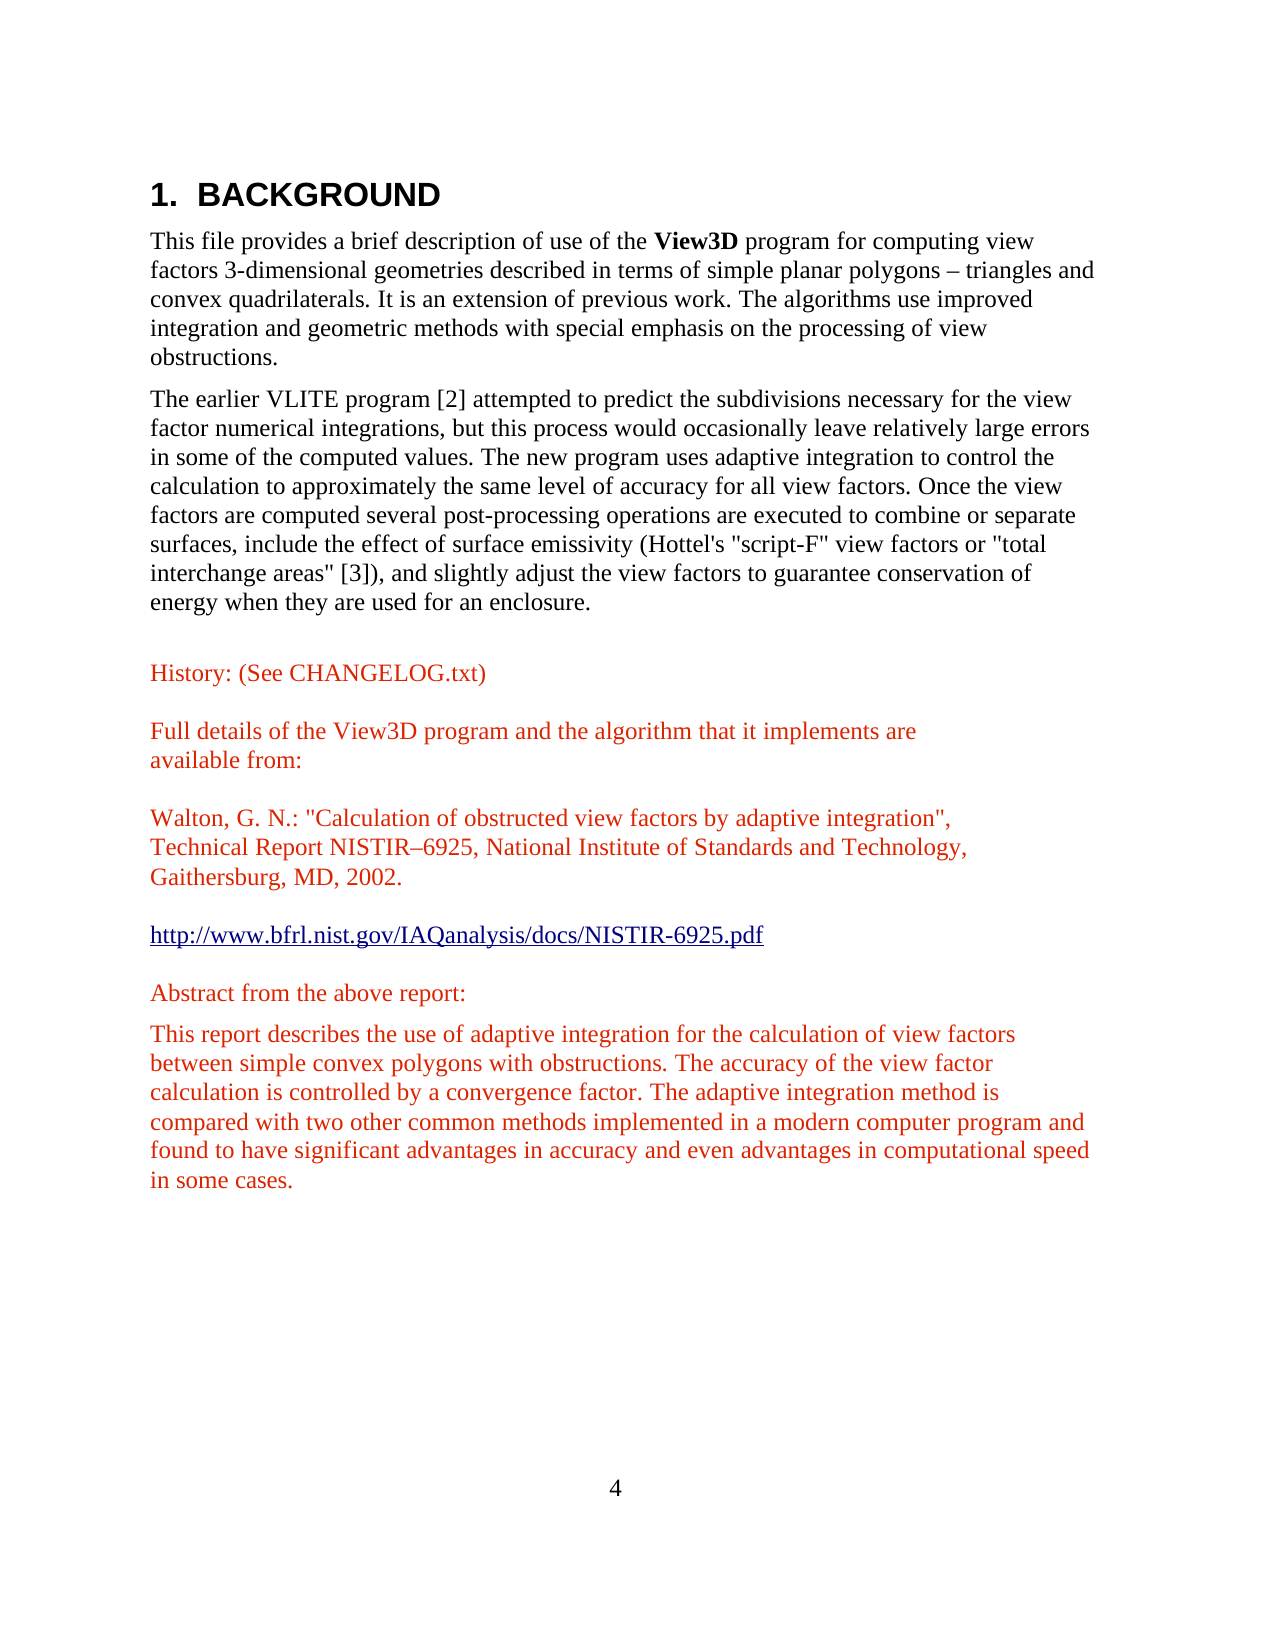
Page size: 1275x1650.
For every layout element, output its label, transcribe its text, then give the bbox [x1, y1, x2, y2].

text History: (See CHANGELOG.txt) [150, 658, 1095, 687]
text Full details of the View3D program and the algorithm that it implements are [150, 716, 1095, 745]
text This file provides a brief description of use of the View3D program for computing view factors 3-dimensional geometries described in terms of simple planar polygons – triangles and convex quadrilaterals. It is an extension of previous work. The algorithms use improved integration and geometric methods with special emphasis on the processing of view obstructions. [150, 226, 1095, 371]
text Abstract from the above report: [150, 978, 1095, 1007]
text http://www.bfrl.nist.gov/IAQanalysis/docs/NISTIR-6925.pdf [150, 919, 1095, 948]
text This report describes the use of adaptive integration for the calculation of view factors between simple convex polygons with obstructions. The accuracy of the view factor calculation is controlled by a convergence factor. The adaptive integration method is compared with two other common methods implemented in a modern computer program and found to have significant advantages in accuracy and even advantages in computational speed in some cases. [150, 1019, 1095, 1193]
text Walton, G. N.: "Calculation of obstructed view factors by adaptive integration", [150, 803, 1095, 832]
text The earlier VLITE program [2] attempted to predict the subdivisions necessary for the view factor numerical integrations, but this process would occasionally leave rela­tively large errors in some of the computed values. The new program uses adaptive integration to control the calculation to approx­imately the same level of accuracy for all view factors. Once the view factors are computed several post-processing operations are executed to combine or separate surfaces, include the effect of surface emissivity (Hottel's "script-F" view factors or "total interchange areas" [3]), and slightly adjust the view factors to guarantee conservation of energy when they are used for an enclosure. [150, 384, 1095, 616]
text Gaithersburg, MD, 2002. [150, 861, 1095, 890]
subtitle 1. BACKGROUND [150, 175, 1095, 213]
text Technical Report NISTIR–6925, National Institute of Standards and Technology, [150, 832, 1095, 861]
text available from: [150, 745, 1095, 774]
